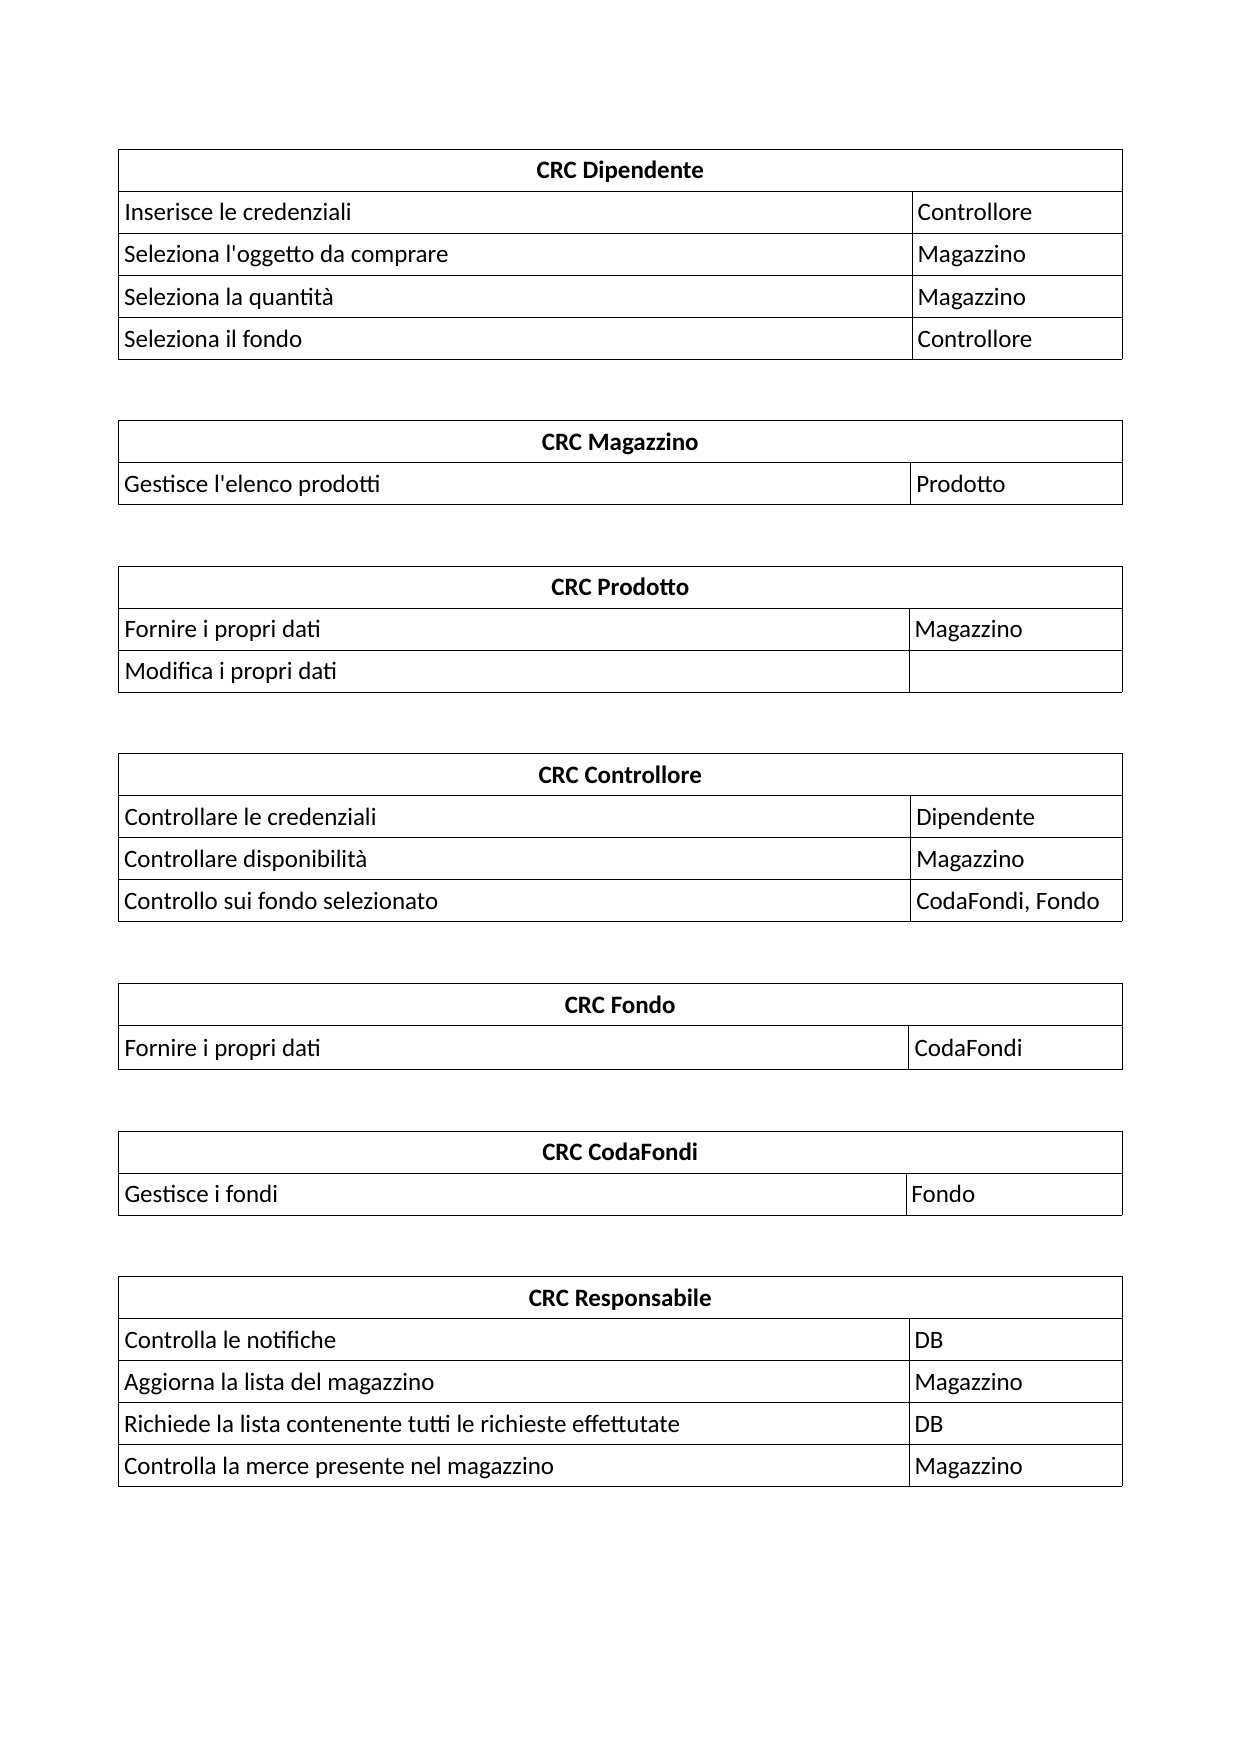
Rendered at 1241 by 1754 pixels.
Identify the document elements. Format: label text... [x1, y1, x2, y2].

table_cell DB [910, 1319, 1122, 1360]
table_cell Seleziona il fondo [119, 318, 912, 359]
table_cell Magazzino [910, 1445, 1122, 1486]
table_cell Controlla le notifiche [119, 1319, 909, 1360]
table_cell Controlla la merce presente nel magazzino [119, 1445, 909, 1486]
table_cell Controllore [913, 192, 1122, 233]
table_cell Controllore [913, 318, 1122, 359]
table_cell Magazzino [911, 838, 1122, 879]
table_cell Modifica i propri dati [119, 651, 909, 692]
table_header CRC Prodotto [119, 567, 1122, 608]
table_cell DB [910, 1403, 1122, 1444]
table_cell CodaFondi [909, 1026, 1122, 1068]
table_cell Seleziona la quantità [119, 276, 912, 317]
table_cell Magazzino [910, 609, 1122, 650]
table_cell [910, 651, 1122, 692]
table_cell Prodotto [911, 463, 1122, 504]
table_cell Inserisce le credenziali [119, 192, 912, 233]
table_cell Magazzino [913, 276, 1122, 317]
table_header CRC Dipendente [119, 150, 1122, 191]
table_cell Dipendente [911, 796, 1122, 837]
table_cell CodaFondi, Fondo [911, 880, 1122, 921]
table_cell Richiede la lista contenente tutti le richieste effettutate [119, 1403, 909, 1444]
table_cell Controllare le credenziali [119, 796, 910, 837]
table_header CRC CodaFondi [119, 1132, 1122, 1173]
table_cell Fornire i propri dati [119, 1026, 908, 1068]
table_header CRC Controllore [119, 754, 1122, 795]
table_cell Controllo sui fondo selezionato [119, 880, 910, 921]
table_cell Controllare disponibilità [119, 838, 910, 879]
table_cell Aggiorna la lista del magazzino [119, 1361, 909, 1402]
table_cell Gestisce i fondi [119, 1174, 906, 1215]
table_header CRC Fondo [119, 984, 1122, 1025]
table_header CRC Magazzino [119, 421, 1122, 462]
table_header CRC Responsabile [119, 1277, 1122, 1318]
table_cell Fornire i propri dati [119, 609, 909, 650]
table_cell Magazzino [910, 1361, 1122, 1402]
table_cell Gestisce l'elenco prodotti [119, 463, 910, 504]
table_cell Magazzino [913, 234, 1122, 275]
table_cell Fondo [907, 1174, 1122, 1215]
table_cell Seleziona l'oggetto da comprare [119, 234, 912, 275]
